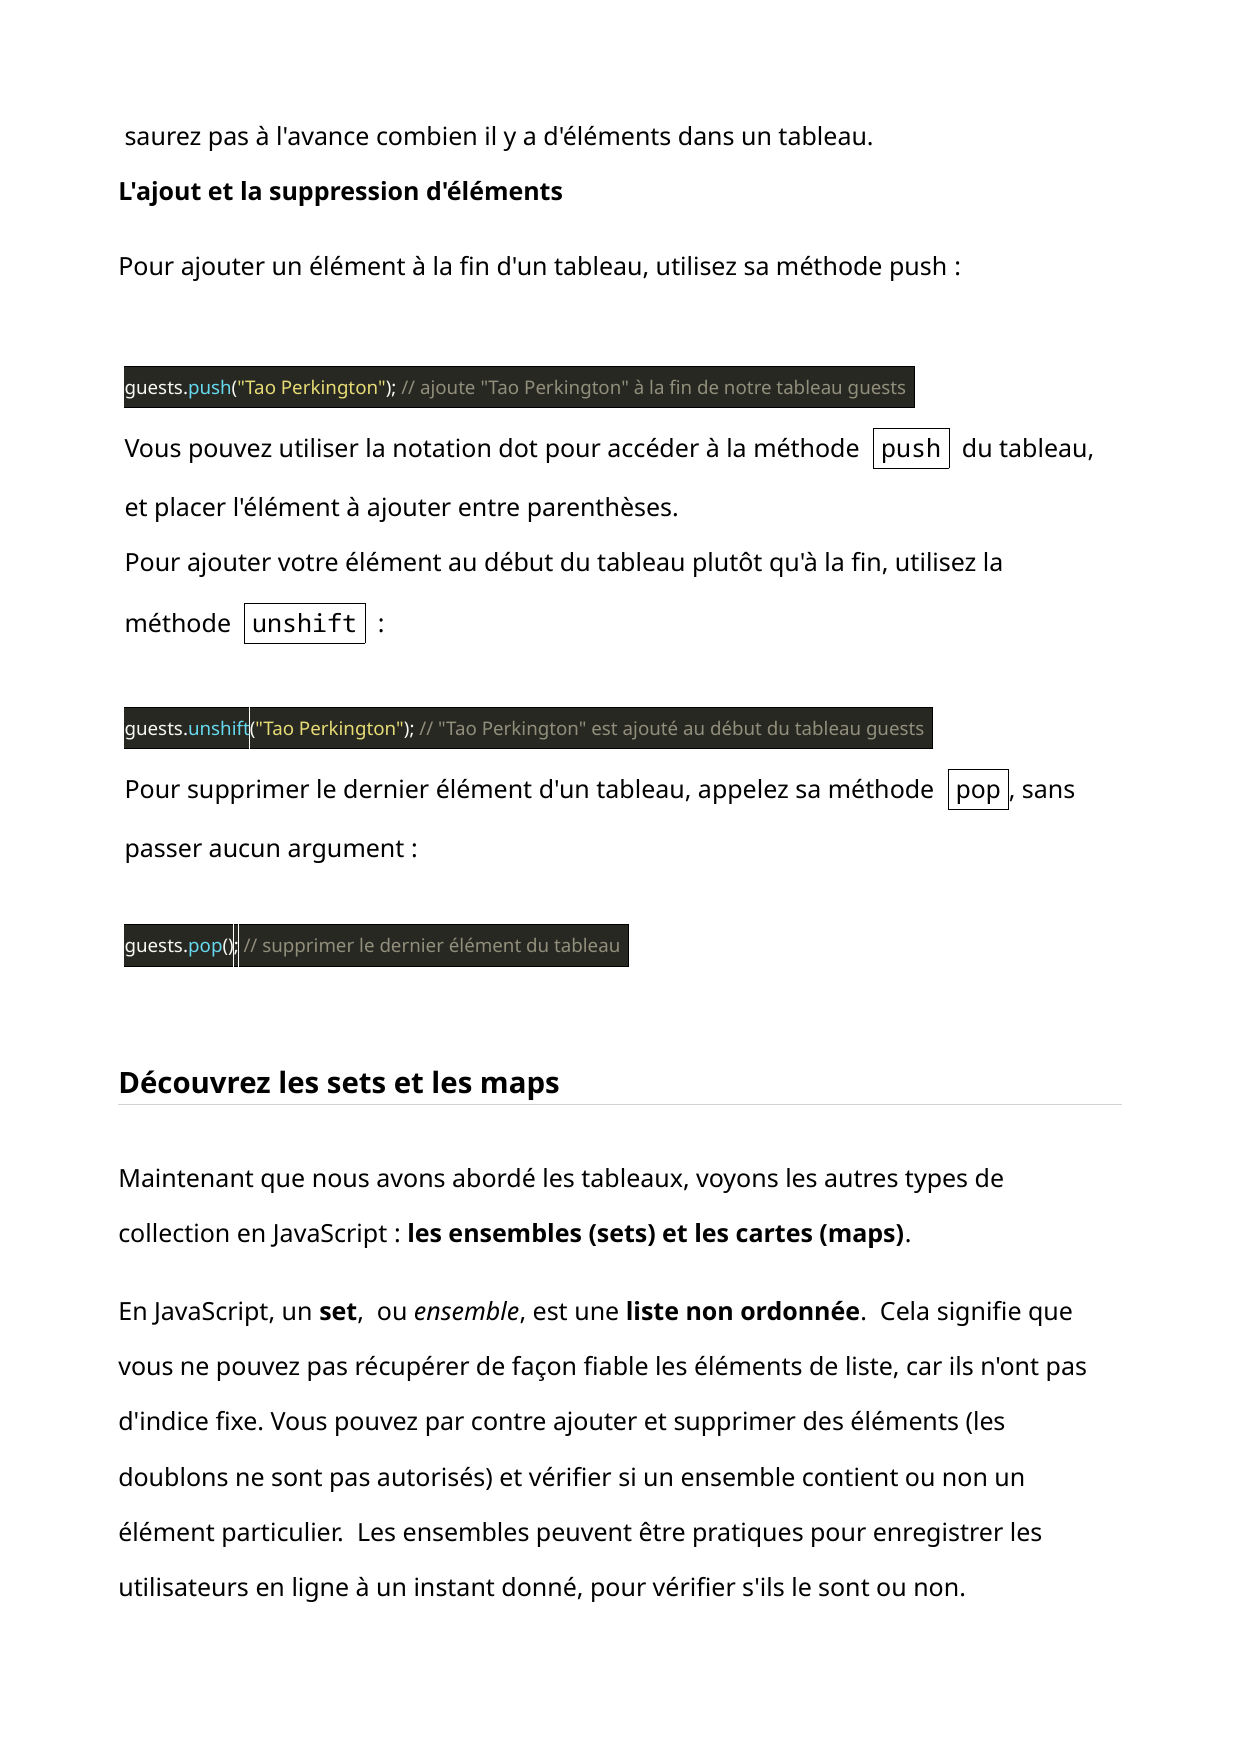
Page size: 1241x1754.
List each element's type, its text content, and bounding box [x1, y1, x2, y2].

text Pour ajouter un élément à la fin d'un tableau, utilisez sa méthode push : [118, 248, 1122, 282]
text Pour ajouter votre élément au début du tableau plutôt qu'à la fin, utilisez la méthode unshift : [124, 544, 1116, 643]
text Pour supprimer le dernier élément d'un tableau, appelez sa méthode pop, sans passer aucun argument : [124, 769, 1116, 864]
text [933, 707, 1111, 748]
text Vous pouvez utiliser la notation dot pour accéder à la méthode push du tableau, et placer l'élément à ajouter entre parenthèses. [124, 428, 1116, 523]
text guests.pop(); // supprimer le dernier élément du tableau [124, 925, 628, 966]
subtitle Découvrez les sets et les maps [118, 1062, 1122, 1104]
text [915, 366, 1111, 407]
subtitle L'ajout et la suppression d'éléments [118, 173, 1122, 207]
text guests.unshift("Tao Perkington"); // "Tao Perkington" est ajouté au début du tableau guests [124, 708, 932, 748]
text guests.push("Tao Perkington"); // ajoute "Tao Perkington" à la fin de notre tableau guests [124, 367, 914, 407]
text saurez pas à l'avance combien il y a d'éléments dans un tableau. [124, 118, 1116, 152]
text [629, 924, 1111, 966]
text En JavaScript, un set, ou ensemble, est une liste non ordonnée. Cela signifie que vous ne pouvez pas récupérer de façon fiable les éléments de liste, car ils n'ont pas d'indice fixe. Vous pouvez par contre ajouter et supprimer des éléments (les doublons ne sont pas autorisés) et vérifier si un ensemble contient ou non un élément particulier. Les ensembles peuvent être pratiques pour enregistrer les utilisateurs en ligne à un instant donné, pour vérifier s'ils le sont ou non. [118, 1294, 1122, 1603]
text Maintenant que nous avons abordé les tableaux, voyons les autres types de collection en JavaScript : les ensembles (sets) et les cartes (maps). [118, 1160, 1122, 1249]
